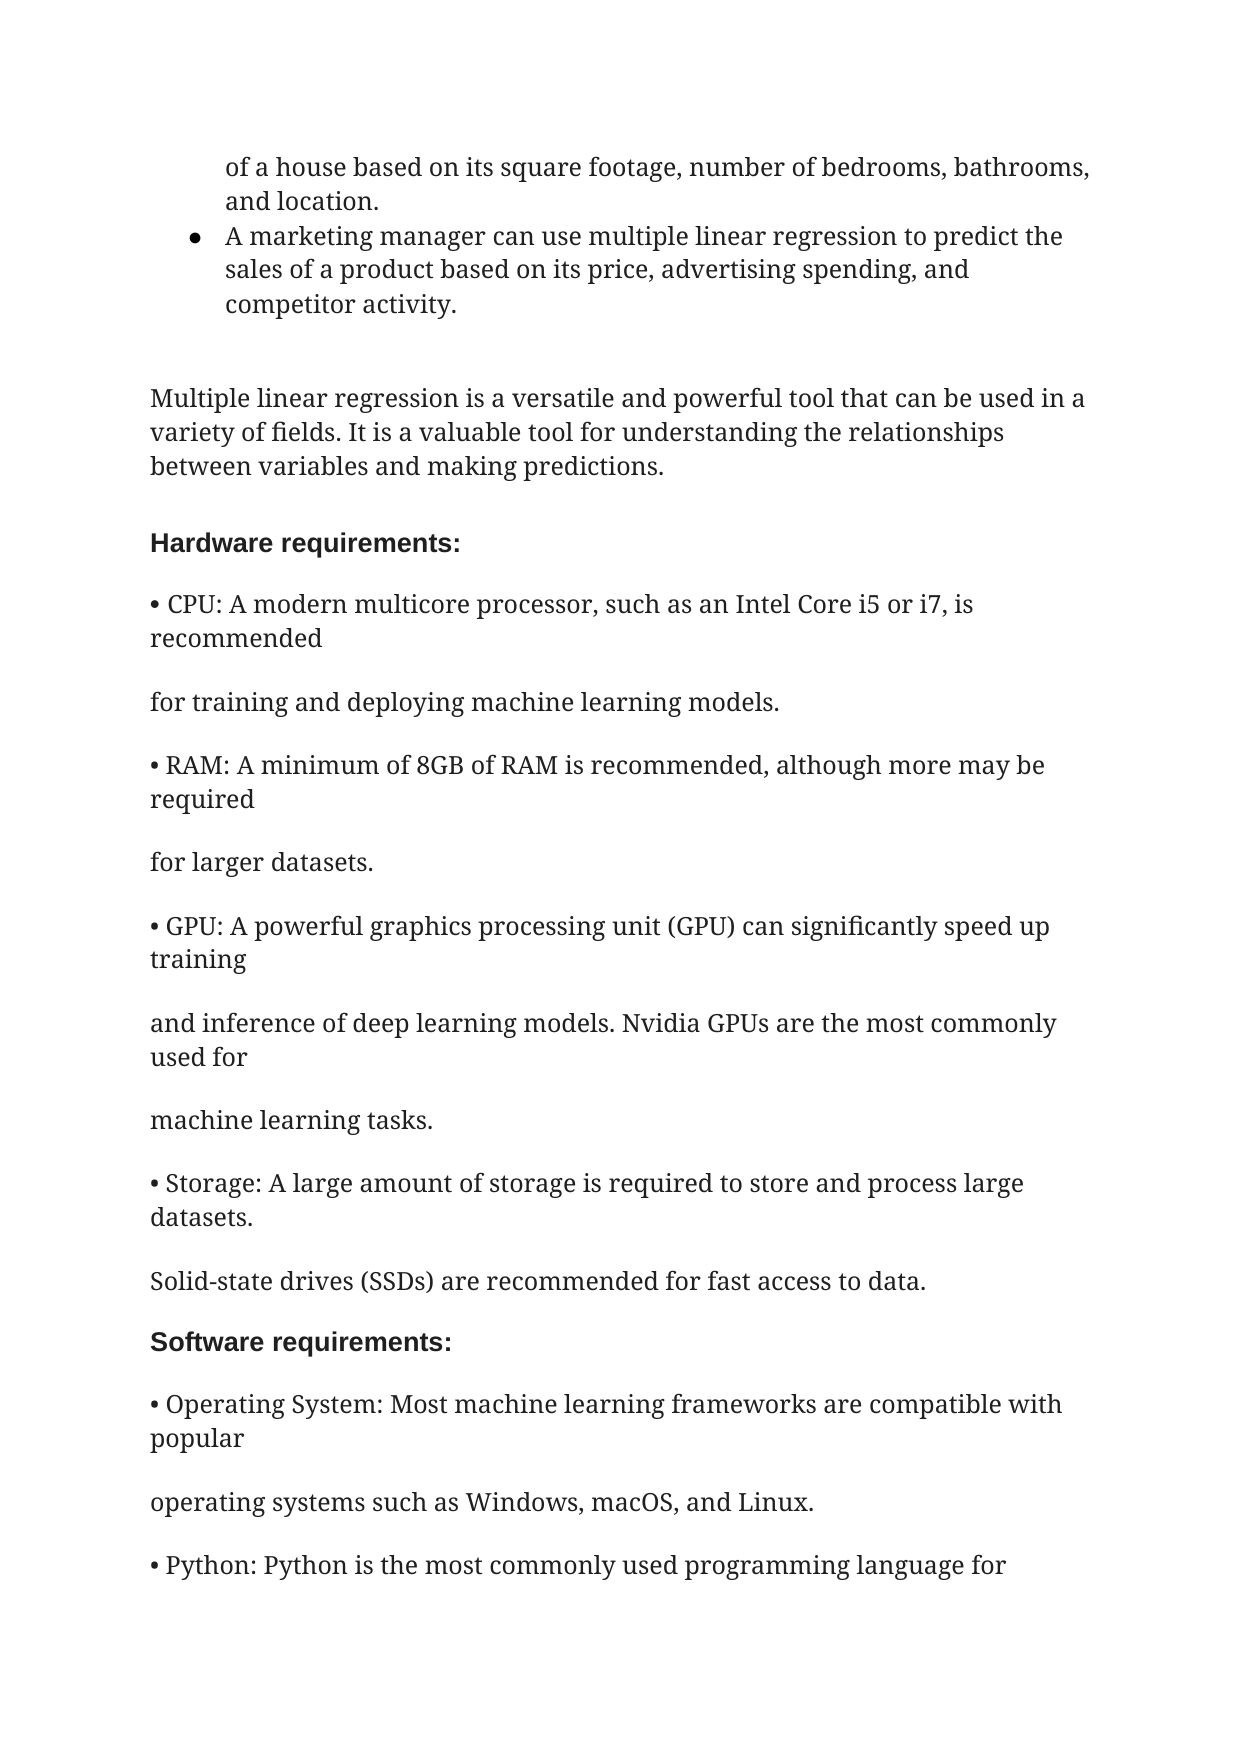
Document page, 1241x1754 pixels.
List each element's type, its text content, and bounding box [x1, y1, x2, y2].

text and inference of deep learning models. Nvidia GPUs are the most commonly used for [150, 1005, 1090, 1073]
text Hardware requirements: [150, 527, 1090, 558]
text machine learning tasks. [150, 1103, 1090, 1137]
text Solid-state drives (SSDs) are recommended for fast access to data. [150, 1263, 1090, 1297]
text • RAM: A minimum of 8GB of RAM is recommended, although more may be required [150, 748, 1090, 816]
text for training and deploying machine learning models. [150, 684, 1090, 718]
text for larger datasets. [150, 845, 1090, 879]
text • Operating System: Most machine learning frameworks are compatible with popular [150, 1387, 1090, 1455]
list A marketing manager can use multiple linear regression to predict the sales of a product based on its price, advertising spending, and competitor activity. [187, 218, 1090, 320]
text operating systems such as Windows, macOS, and Linux. [150, 1484, 1090, 1518]
text • Storage: A large amount of storage is required to store and process large datasets. [150, 1166, 1090, 1234]
text • Python: Python is the most commonly used programming language for [150, 1547, 1090, 1581]
text • CPU: A modern multicore processor, such as an Intel Core i5 or i7, is recommended [150, 587, 1090, 655]
text Multiple linear regression is a versatile and powerful tool that can be used in a variety of fields. It is a valuable tool for understanding the relationships between variables and making predictions. [150, 381, 1090, 483]
text Software requirements: [150, 1326, 1090, 1358]
text • GPU: A powerful graphics processing unit (GPU) can significantly speed up training [150, 908, 1090, 976]
list of a house based on its square footage, number of bedrooms, bathrooms, and location. [187, 150, 1090, 218]
